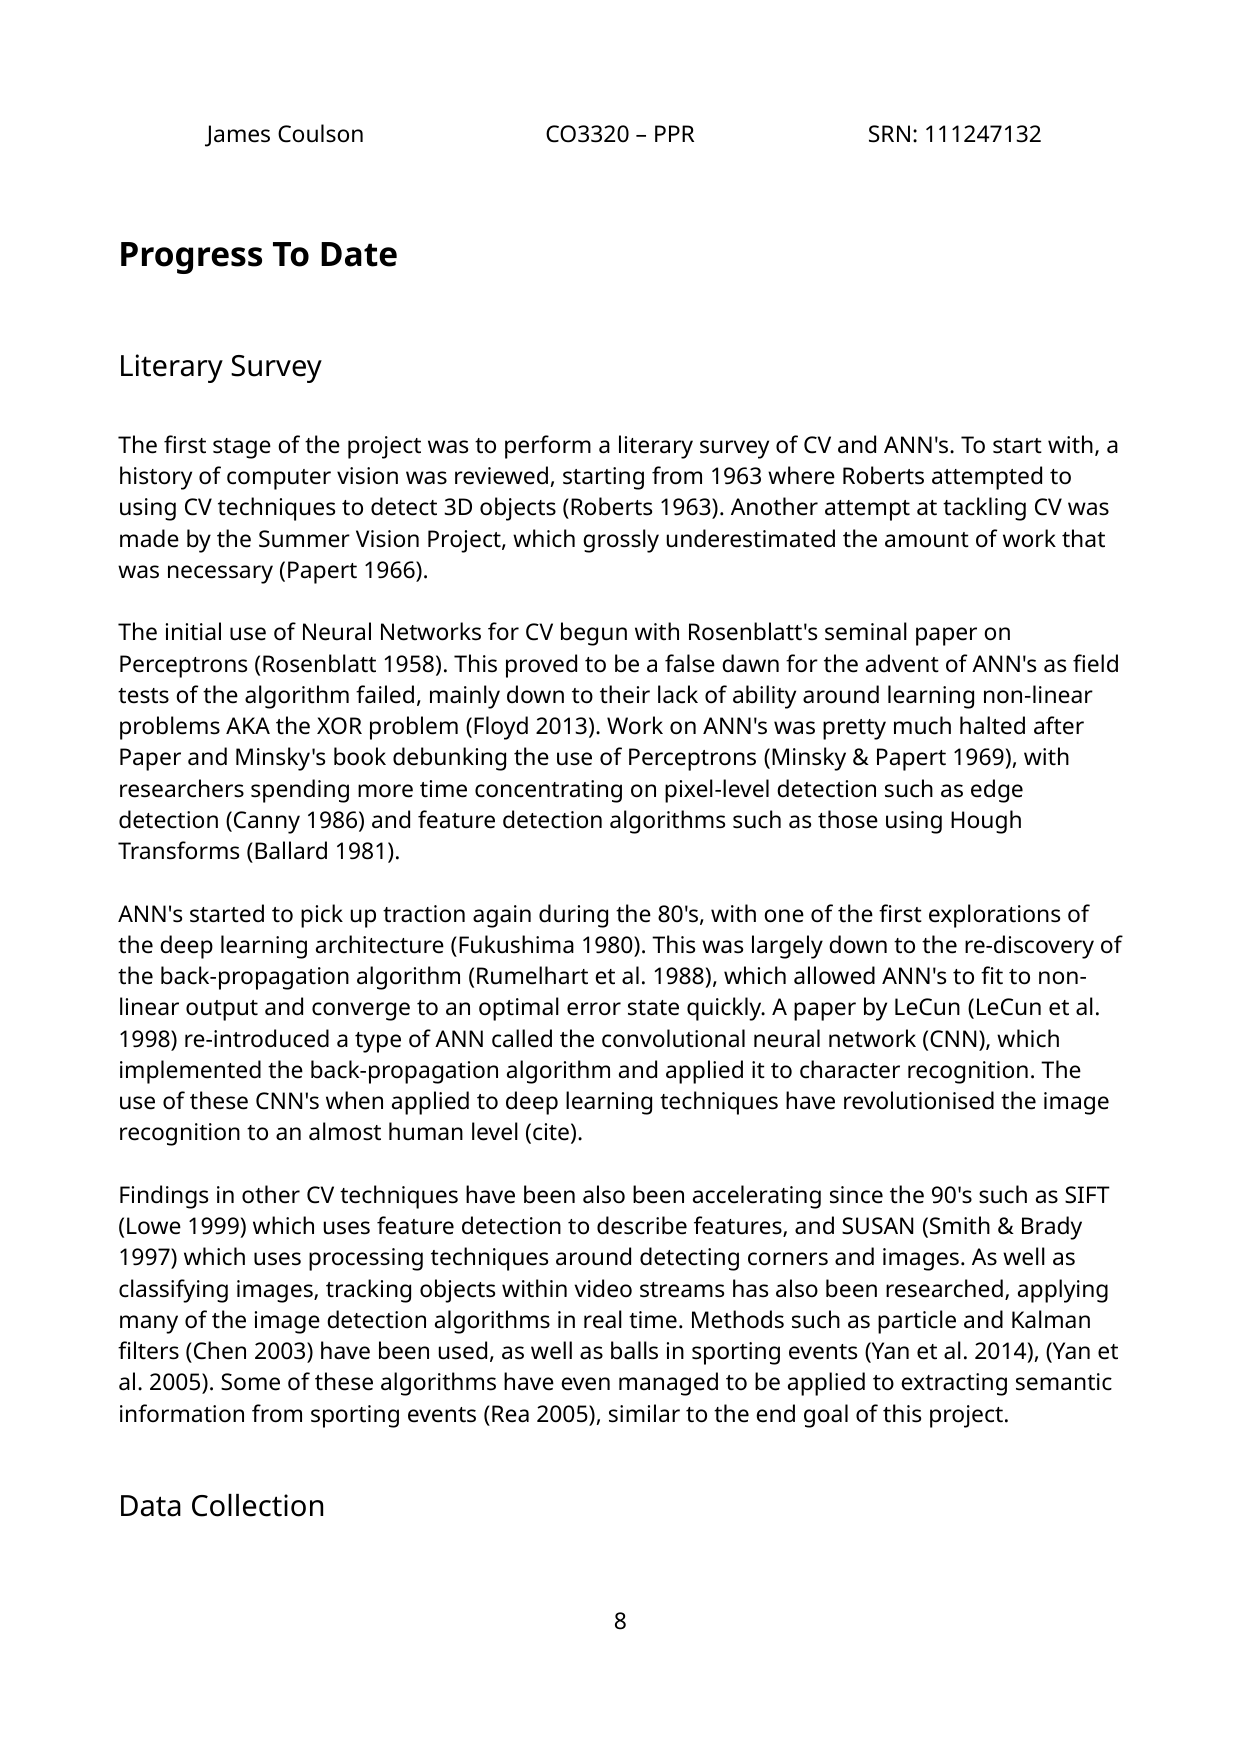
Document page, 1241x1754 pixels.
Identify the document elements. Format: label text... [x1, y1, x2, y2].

text The initial use of Neural Networks for CV begun with Rosenblatt's seminal paper on Perceptrons (Rosenblatt 1958)⁠. This proved to be a false dawn for the advent of ANN's as field tests of the algorithm failed, mainly down to their lack of ability around learning non-linear problems AKA the XOR problem (Floyd 2013)⁠. Work on ANN's was pretty much halted after Paper and Minsky's book debunking the use of Perceptrons (Minsky & Papert 1969)⁠, with researchers spending more time concentrating on pixel-level detection such as edge detection (Canny 1986)⁠ and feature detection algorithms such as those using Hough Transforms (Ballard 1981)⁠. [118, 616, 1122, 866]
subtitle Literary Survey [118, 345, 1122, 385]
subtitle Progress To Date [118, 231, 1122, 277]
text The first stage of the project was to perform a literary survey of CV and ANN's. To start with, a history of computer vision was reviewed, starting from 1963 where Roberts attempted to using CV techniques to detect 3D objects (Roberts 1963)⁠. Another attempt at tackling CV was made by the Summer Vision Project, which grossly underestimated the amount of work that was necessary (Papert 1966)⁠. [118, 429, 1122, 585]
text Findings in other CV techniques have been also been accelerating since the 90's such as SIFT (Lowe 1999)⁠ which uses feature detection to describe features, and SUSAN (Smith & Brady 1997)⁠ which uses processing techniques around detecting corners and images. As well as classifying images, tracking objects within video streams has also been researched, applying many of the image detection algorithms in real time. Methods such as particle and Kalman filters (Chen 2003)⁠ have been used, as well as balls in sporting events (Yan et al. 2014)⁠, (Yan et al. 2005)⁠. Some of these algorithms have even managed to be applied to extracting semantic information from sporting events (Rea 2005)⁠, similar to the end goal of this project. [118, 1179, 1122, 1429]
text ANN's started to pick up traction again during the 80's, with one of the first explorations of the deep learning architecture (Fukushima 1980)⁠. This was largely down to the re-discovery of the back-propagation algorithm (Rumelhart et al. 1988)⁠, which allowed ANN's to fit to non-linear output and converge to an optimal error state quickly. A paper by LeCun (LeCun et al. 1998)⁠ re-introduced a type of ANN called the convolutional neural network (CNN), which implemented the back-propagation algorithm and applied it to character recognition. The use of these CNN's when applied to deep learning techniques have revolutionised the image recognition to an almost human level (cite). [118, 898, 1122, 1148]
subtitle Data Collection [118, 1485, 1122, 1525]
